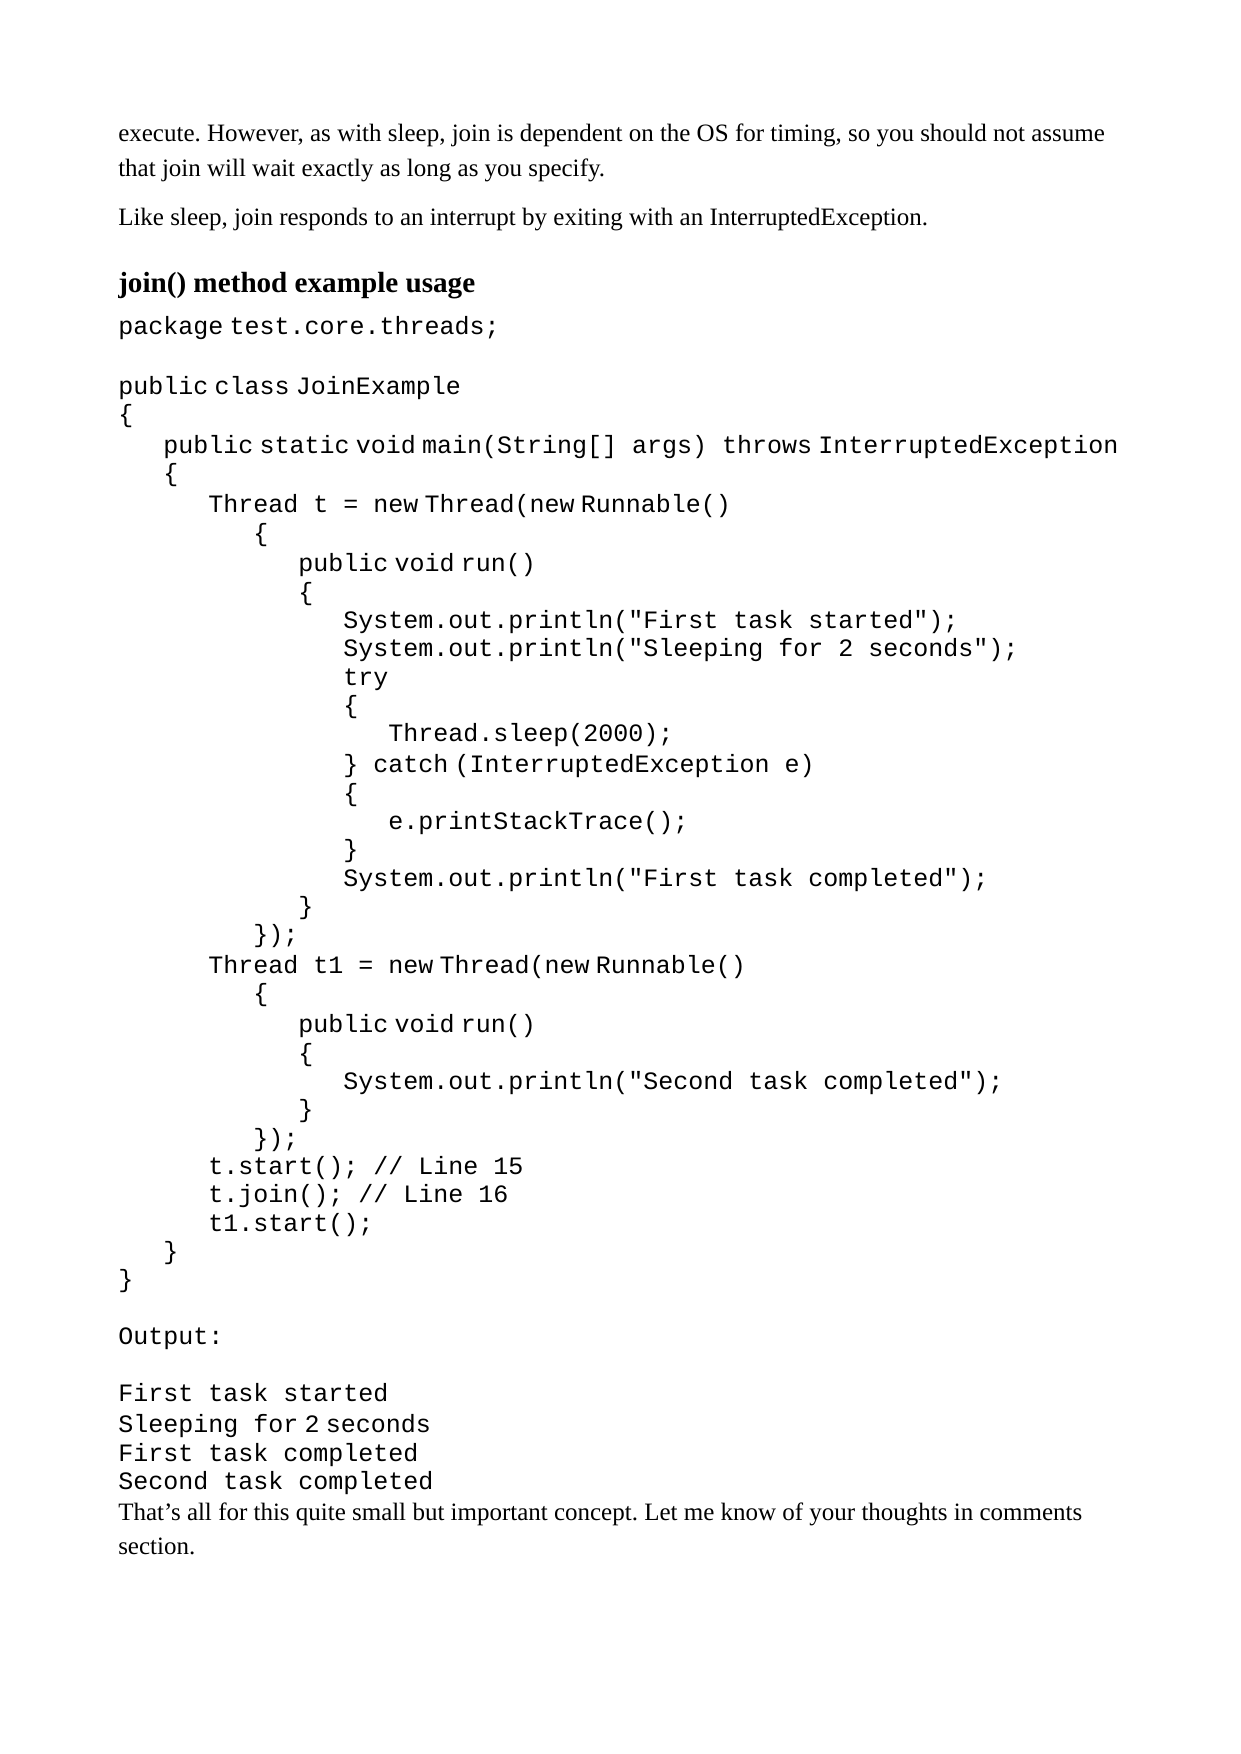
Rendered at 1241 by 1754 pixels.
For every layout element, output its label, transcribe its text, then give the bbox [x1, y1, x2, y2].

text Like sleep, join responds to an interrupt by exiting with an InterruptedException. [118, 202, 1122, 230]
text execute. However, as with sleep, join is dependent on the OS for timing, so you should not assume that join will wait exactly as long as you specify. [118, 118, 1122, 181]
text That’s all for this quite small but important concept. Let me know of your thoughts in comments section. [118, 1497, 1122, 1560]
subtitle join() method example usage [118, 265, 1122, 299]
table_header package test.core.threads; public class JoinExample { public static void main(String[] args) throws InterruptedException { Thread t = new Thread(new Runnable() { public void run() { System.out.println("First task started"); System.out.println("Sleeping for 2 seconds"); try { Thread.sleep(2000); } catch (InterruptedException e) { e.printStackTrace(); } System.out.println("First task completed"); } }); Thread t1 = new Thread(new Runnable() { public void run() { System.out.println("Second task completed"); } }); t.start(); // Line 15 t.join(); // Line 16 t1.start(); } } Output: First task started Sleeping for 2 seconds First task completed Second task completed [118, 311, 1122, 1497]
